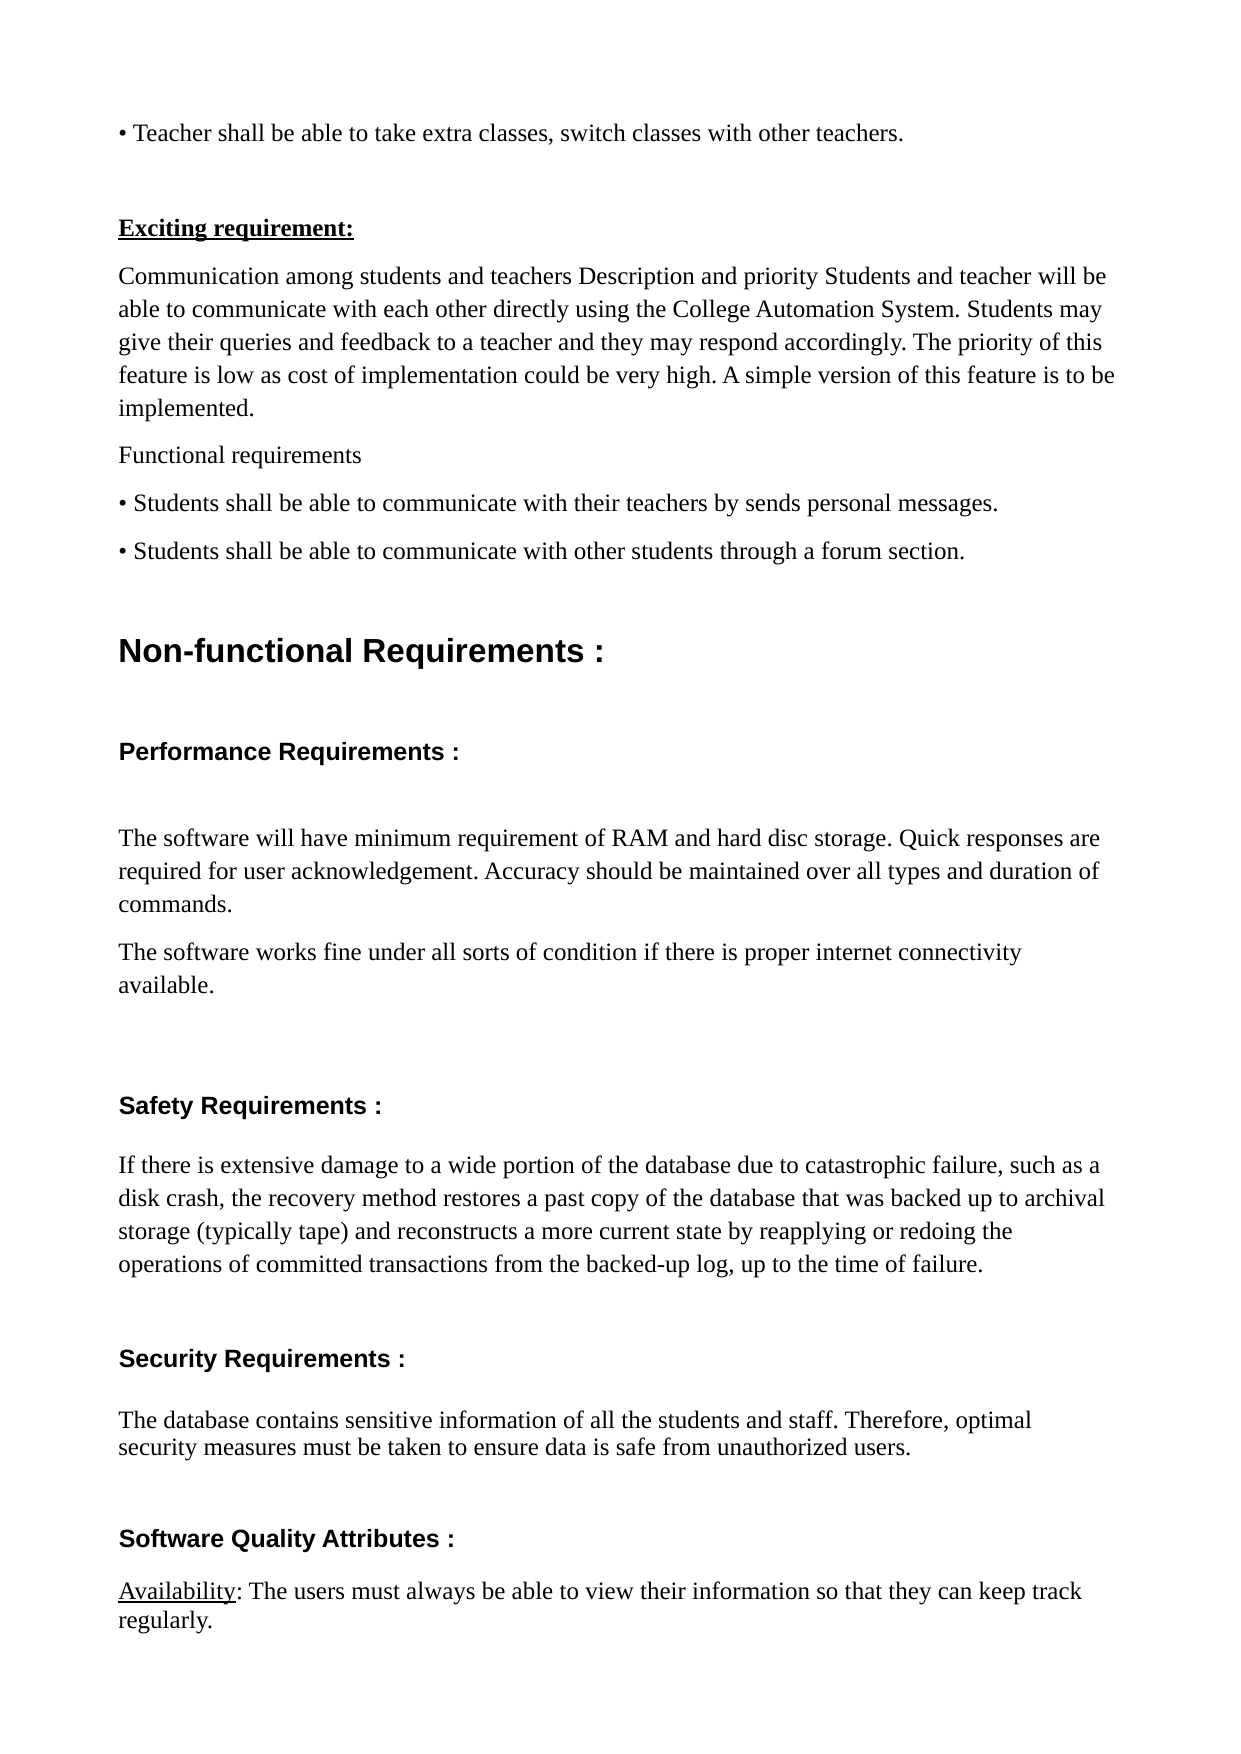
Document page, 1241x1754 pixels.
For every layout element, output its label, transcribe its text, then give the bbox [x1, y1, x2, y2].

text Availability: The users must always be able to view their information so that they can keep track regularly. [118, 1576, 1122, 1635]
text Software Quality Attributes : [118, 1524, 1122, 1552]
text • Teacher shall be able to take extra classes, switch classes with other teachers. [118, 118, 1122, 147]
text Safety Requirements : [118, 1091, 1122, 1119]
text Security Requirements : [118, 1344, 1122, 1373]
text Performance Requirements : [118, 737, 1122, 766]
text • Students shall be able to communicate with other students through a forum section. [118, 536, 1122, 564]
list The database contains sensitive information of all the students and staff. Therefore, optimal security measures must be taken to ensure data is safe from unauthorized users. [118, 1407, 1103, 1461]
text Exciting requirement: [118, 213, 1122, 242]
text Communication among students and teachers Description and priority Students and teacher will be able to communicate with each other directly using the College Automation System. Students may give their queries and feedback to a teacher and they may respond accordingly. The priority of this feature is low as cost of implementation could be very high. A simple version of this feature is to be implemented. [118, 261, 1122, 422]
text The software will have minimum requirement of RAM and hard disc storage. Quick responses are required for user acknowledgement. Accuracy should be maintained over all types and duration of commands. [118, 823, 1122, 918]
text • Students shall be able to communicate with their teachers by sends personal messages. [118, 488, 1122, 517]
list If there is extensive damage to a wide portion of the database due to catastrophic failure, such as a disk crash, the recovery method restores a past copy of the database that was backed up to archival storage (typically tape) and reconstructs a more current state by reapplying or redoing the operations of committed transactions from the backed-up log, up to the time of failure. [118, 1150, 1122, 1278]
text Functional requirements [118, 441, 1122, 469]
text The software works fine under all sorts of condition if there is proper internet connectivity available. [118, 937, 1122, 999]
text Non-functional Requirements : [118, 631, 1122, 669]
